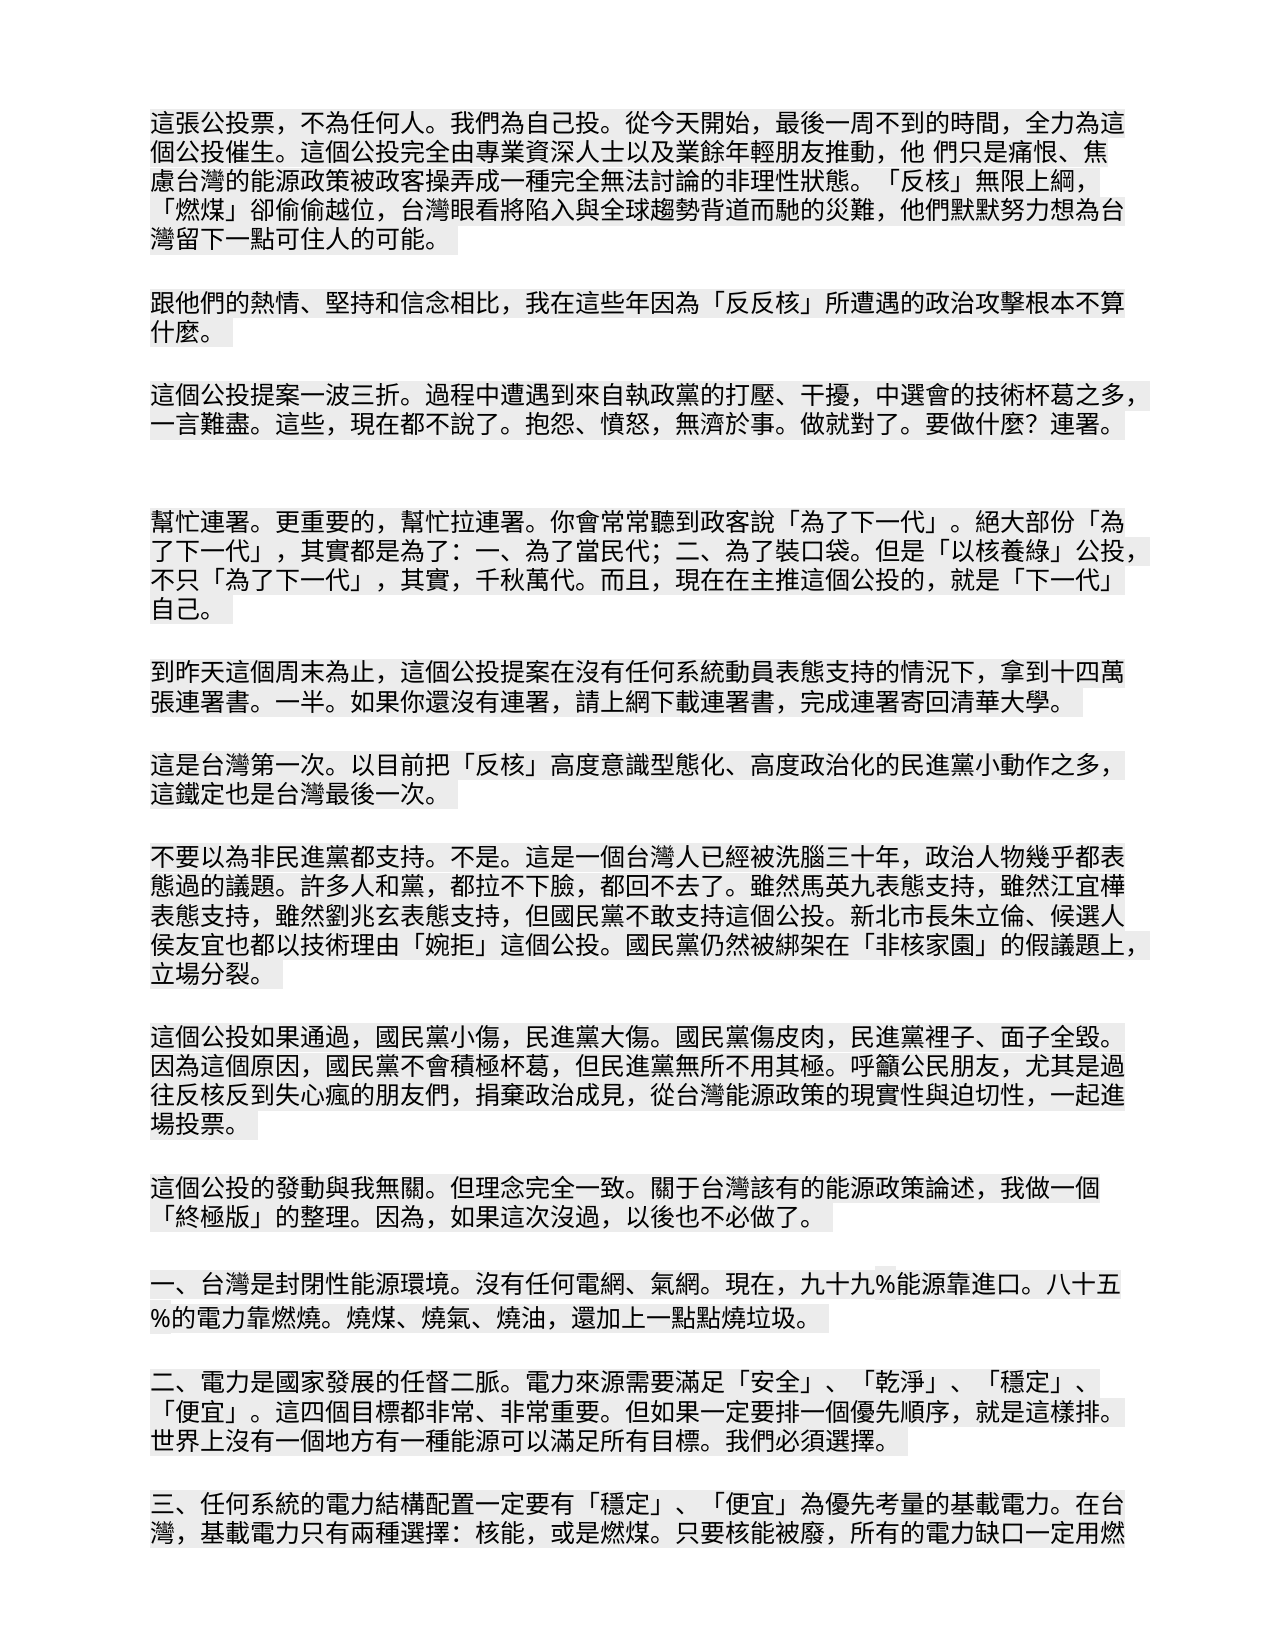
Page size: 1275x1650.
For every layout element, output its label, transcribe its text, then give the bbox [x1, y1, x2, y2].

text 【Yahoo論壇／唐湘龍】十分鐘，救台灣 唐湘龍 政事觀察站 2018年8月27日 十一月二十四日，九合一選舉投票。這場選舉結果，對台灣未來命運有決定性的重要。 我們將決定這個三萬六千平方公里的島嶼未來還能不能住人。這裡頭如果有一張選票可能要了民進黨的命，一定是這張。但是，希望大家不要從政治看待這張選票。 九合一是地方選舉。今天開始登記。終究是「九合一」，你拿到的選票之多、之重會讓你手痠。但如果有一張選票非投不可，就是這一張。「以核養綠」。這是公投。公民投票。這張票跟其他任何選票不一樣。以前沒有。以後也不會有。今年有沒有？還不知道。但如果問我，什麼事影響未來最深遠，不投會後悔？就是這張公投票。 這張公投票，不為任何人。我們為自己投。從今天開始，最後一周不到的時間，全力為這個公投催生。這個公投完全由專業資深人士以及業餘年輕朋友推動，他 們只是痛恨、焦慮台灣的能源政策被政客操弄成一種完全無法討論的非理性狀態。「反核」無限上綱，「燃煤」卻偷偷越位，台灣眼看將陷入與全球趨勢背道而馳的災難，他們默默努力想為台灣留下一點可住人的可能。 跟他們的熱情、堅持和信念相比，我在這些年因為「反反核」所遭遇的政治攻擊根本不算什麼。 這個公投提案一波三折。過程中遭遇到來自執政黨的打壓、干擾，中選會的技術杯葛之多，一言難盡。這些，現在都不說了。抱怨、憤怒，無濟於事。做就對了。要做什麼？連署。 幫忙連署。更重要的，幫忙拉連署。你會常常聽到政客說「為了下一代」。絕大部份「為了下一代」，其實都是為了：一、為了當民代；二、為了裝口袋。但是「以核養綠」公投，不只「為了下一代」，其實，千秋萬代。而且，現在在主推這個公投的，就是「下一代」自己。 到昨天這個周末為止，這個公投提案在沒有任何系統動員表態支持的情況下，拿到十四萬張連署書。一半。如果你還沒有連署，請上網下載連署書，完成連署寄回清華大學。 這是台灣第一次。以目前把「反核」高度意識型態化、高度政治化的民進黨小動作之多，這鐵定也是台灣最後一次。 不要以為非民進黨都支持。不是。這是一個台灣人已經被洗腦三十年，政治人物幾乎都表態過的議題。許多人和黨，都拉不下臉，都回不去了。雖然馬英九表態支持，雖然江宜樺表態支持，雖然劉兆玄表態支持，但國民黨不敢支持這個公投。新北市長朱立倫、候選人侯友宜也都以技術理由「婉拒」這個公投。國民黨仍然被綁架在「非核家園」的假議題上，立場分裂。 這個公投如果通過，國民黨小傷，民進黨大傷。國民黨傷皮肉，民進黨裡子、面子全毀。因為這個原因，國民黨不會積極杯葛，但民進黨無所不用其極。呼籲公民朋友，尤其是過往反核反到失心瘋的朋友們，捐棄政治成見，從台灣能源政策的現實性與迫切性，一起進場投票。 這個公投的發動與我無關。但理念完全一致。關于台灣該有的能源政策論述，我做一個「終極版」的整理。因為，如果這次沒過，以後也不必做了。 一、台灣是封閉性能源環境。沒有任何電網、氣網。現在，九十九%能源靠進口。八十五%的電力靠燃燒。燒煤、燒氣、燒油，還加上一點點燒垃圾。 二、電力是國家發展的任督二脈。電力來源需要滿足「安全」、「乾淨」、「穩定」、「便宜」。這四個目標都非常、非常重要。但如果一定要排一個優先順序，就是這樣排。世界上沒有一個地方有一種能源可以滿足所有目標。我們必須選擇。 三、任何系統的電力結構配置一定要有「穩定」、「便宜」為優先考量的基載電力。在台灣，基載電力只有兩種選擇：核能，或是燃煤。只要核能被廢，所有的電力缺口一定用燃煤來補。「反核」、「反煤」，台灣只能二選一。非常現實。 四、天然氣發電「有點貴，有點不穩定」。綠能發電「非常貴，非常不穩定」。「有點便宜，有點穩定，但非常非常髒的，是燃煤」。安全、乾淨、穩定、便宜的唯一選擇，就是核能。 五、核廢料是個問題。不管境內處理、境外處理，這個問題之所以是問題，因為反核政客不肯放手。 六、去年，全球碳排放最高的發電廠，台中火力排第一。雲林麥寮排第五。尤其中火，遙遙領先全世界所有發電廠。但未來，台北一定追上來。北部用掉全台灣四十五%的電。只要廢核，就是進煤。每座超大燃煤機組至少運作四十年。林口已經開始了，接下去就是深澳。 七、燃煤電廠不只是排碳。燃煤電廠同步排出的，一定是致癌的PM2.5。反核，就是反對乾淨的空氣。反對健康。反對讓自己和家人免於各種癌病變。 八、世界衛生組織早就把空氣污染列為一級致癌物裡的表列第一名。所謂「一級致癌物」，是指「確定致癌」。所以，反煤是普世價值。反核只是民進黨的「普黨價值」。 九、林義雄比你家人還要親？你竟然為了林義雄的面子而「反核」，卻不為了家人健康而「反煤」？ 十、綠能要發展。但綠能是為了取代燃煤，不是核能。為了發展目前還只能算是「安全玩具」的綠能，必須維持核能。這就是「以核養綠」。核綠並重。 其他的，不說了。花十分鐘完成這份連署書，將是你身為公民為自己和家人所做最有意義的一件事。只要連署成案，台灣將會有真正的改變。 [150, 75, 1125, 1548]
